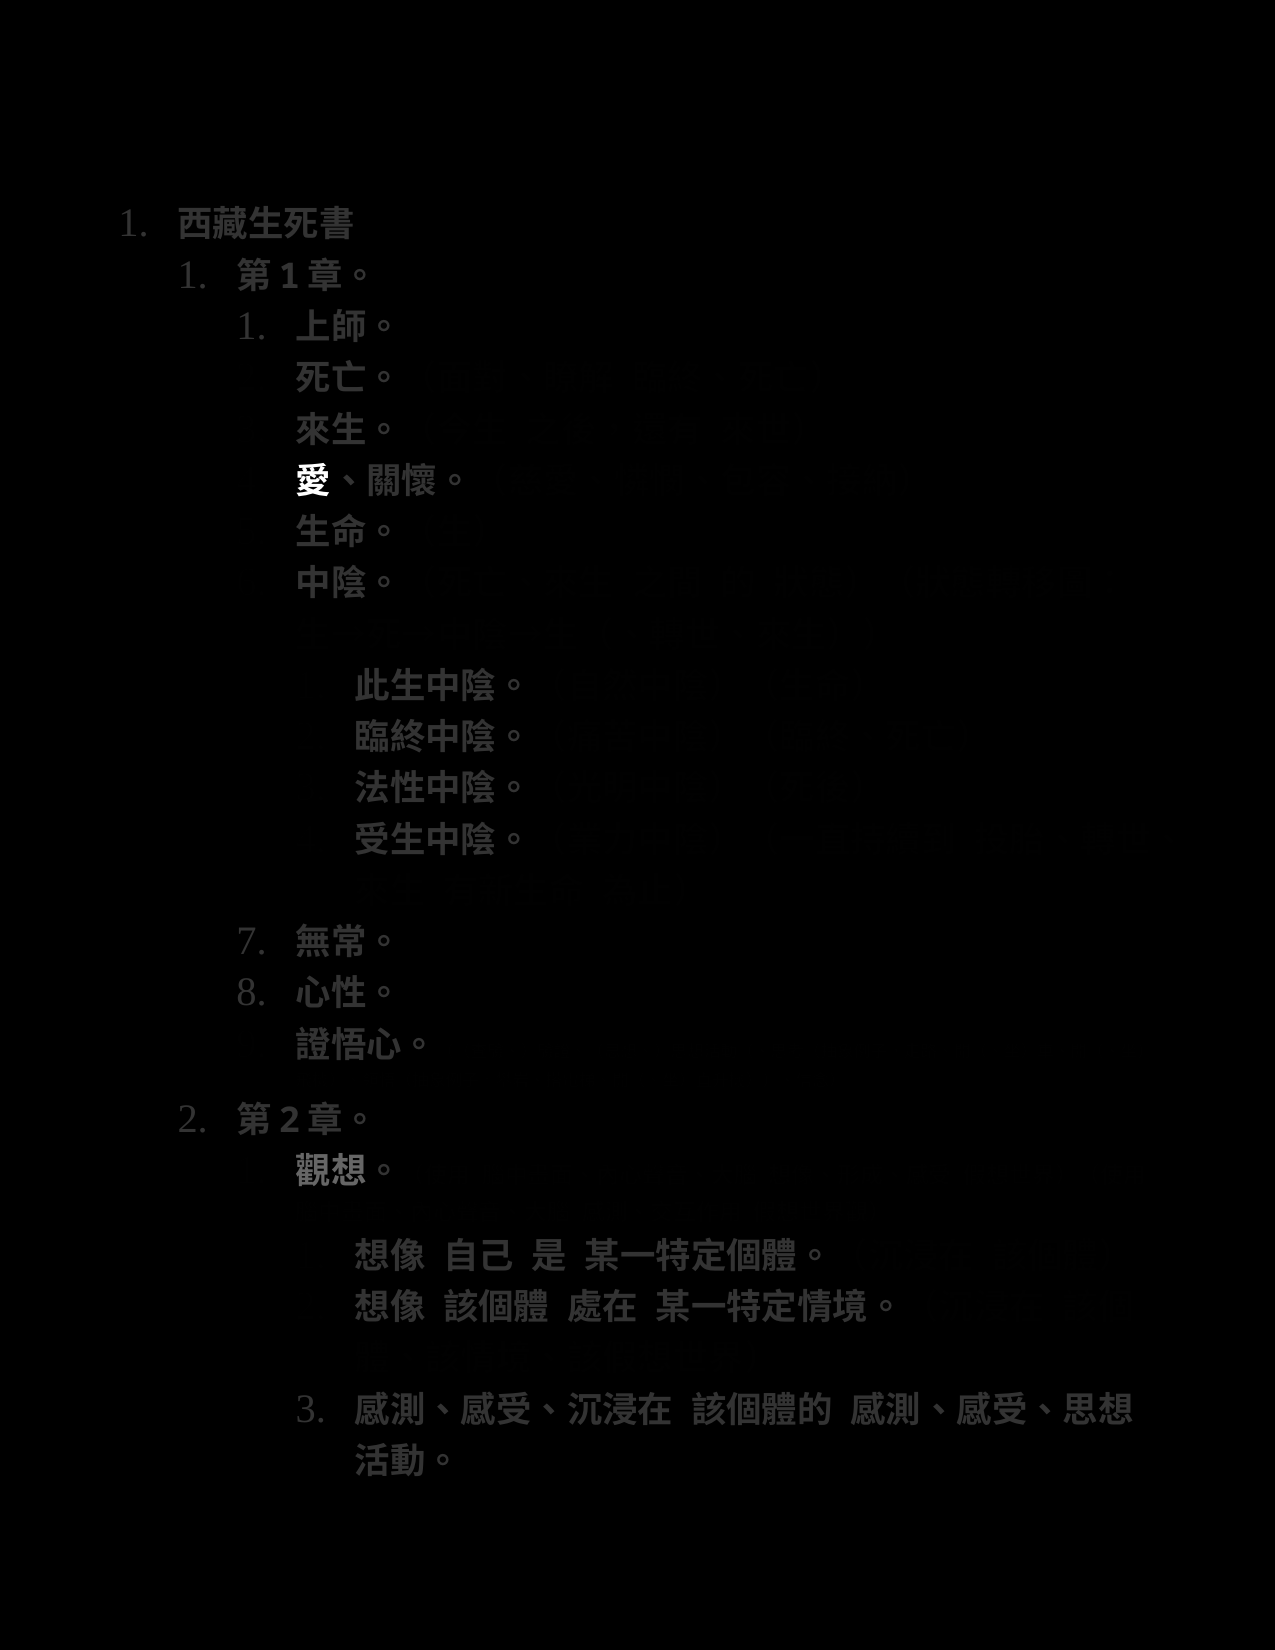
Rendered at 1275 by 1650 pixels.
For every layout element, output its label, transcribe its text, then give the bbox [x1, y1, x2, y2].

list 心性。 [236, 965, 1157, 1016]
list 此生中陰。（自然中陰）（生命） [295, 657, 1157, 708]
list 觀想。（使用 腦中畫面、內心聲音、大腦 想像、形成、感受 假想世界）（使用 腦中畫面、內心聲音、大腦 感測、交互作用 假想世界觀） [236, 1143, 1157, 1227]
list 西藏生死書 [118, 196, 1157, 247]
list 來生。（今生 之後，還有 來世） [236, 401, 1157, 452]
list 無常。 [236, 913, 1157, 965]
list 想像 自己 是 某一特定個體。（沉浸在 該個體） [295, 1227, 1157, 1278]
list 第2章。 [177, 1091, 1157, 1143]
list 證悟心。（（查驗、）驗證、（思想、）思想活動（、思考（抽象例子，走路、開（、坐）車、開（、坐）飛機）、領悟（抽象例子，攀岩、搭電梯、開（、坐）直升機））、信念） [236, 1016, 1157, 1091]
list 感測、感受、沉浸在 該個體的 感測、感受、思想活動。 [295, 1381, 1157, 1483]
list 生命。（生） [236, 503, 1157, 555]
list 上師。 [236, 298, 1157, 350]
list 死亡。（面對、瞭解 臨終、死亡） [236, 350, 1157, 401]
list 受生中陰。（業力中陰）（一直持續到 投胎、轉世、來生 有新生命 為止） [295, 811, 1157, 913]
list 愛、關懷。（慈愛、憐憫、包容、接納） [236, 452, 1157, 503]
list 第1章。 [177, 247, 1157, 298]
list 法性中陰。（光明中陰）（死後） [295, 760, 1157, 811]
list 想像 該個體 處在 某一特定情境。（沉浸在 該個體、該情境、該假想世界） [295, 1278, 1157, 1381]
list 臨終中陰。（痛苦中陰）（臨終、死亡） [295, 708, 1157, 760]
list 中陰。（死亡、來生 之間 的 狀態）（狀態轉移圖：生→死→中陰→生（、轉世、來生）） [236, 555, 1157, 657]
